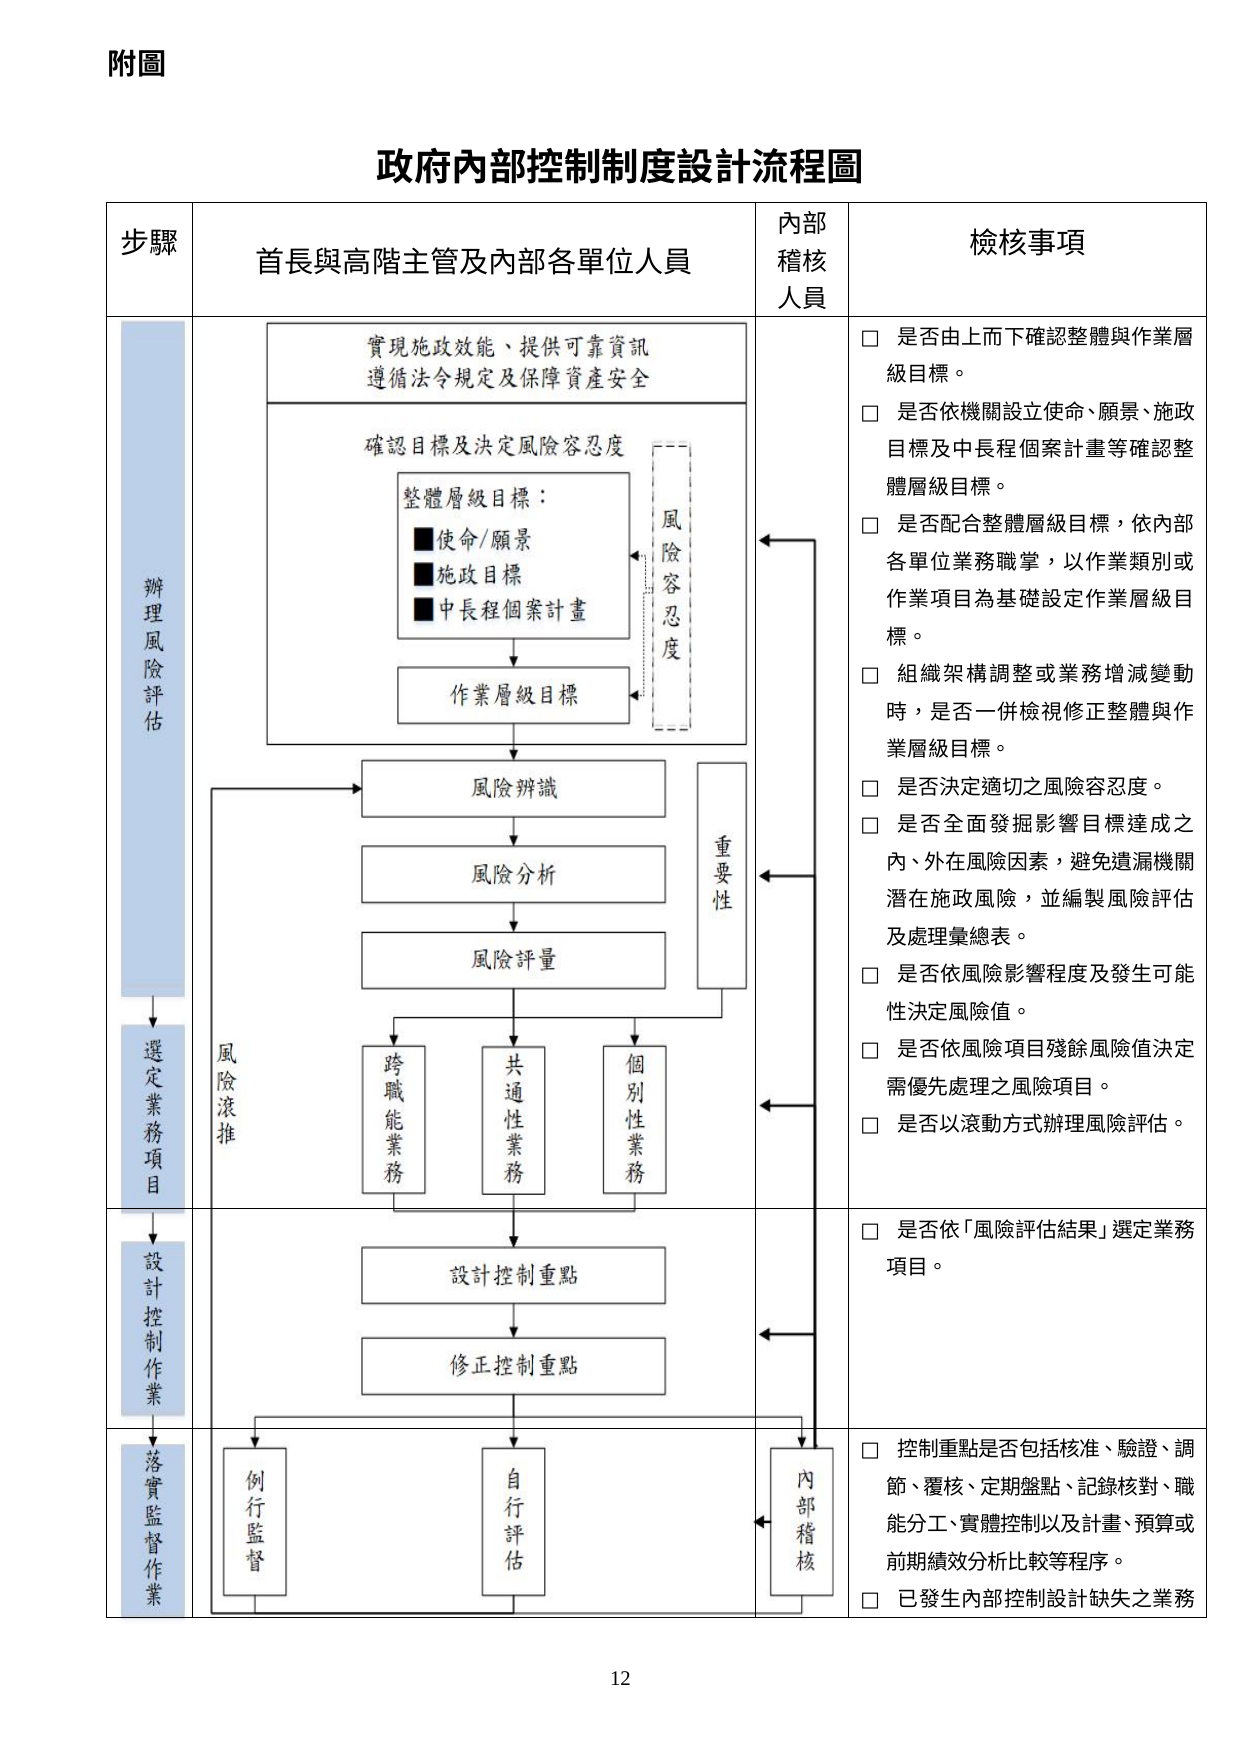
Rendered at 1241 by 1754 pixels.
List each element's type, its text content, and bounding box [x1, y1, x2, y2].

picture [756, 318, 834, 1208]
table_header 首長與高階主管及內部各單位人員 [193, 203, 755, 316]
picture [193, 318, 755, 1208]
table_cell [756, 317, 848, 1208]
picture [756, 1209, 834, 1428]
table_cell 控制重點是否包括核准、驗證、調節、覆核、定期盤點、記錄核對、職能分工、實體控制以及計畫、預算或前期績效分析比較等程序。 已發生內部控制設計缺失之業務 [849, 1429, 1206, 1617]
picture [756, 1429, 834, 1617]
table_cell 是否依「風險評估結果」選定業務項目。 [849, 1209, 1206, 1428]
table_cell [107, 1429, 117, 1617]
table_cell [835, 1209, 848, 1428]
table_header 內部稽核人員 [756, 203, 848, 316]
table_cell 是否由上而下確認整體與作業層級目標。 是否依機關設立使命、願景、施政目標及中長程個案計畫等確認整體層級目標。 是否配合整體層級目標，依內部各單位業務職掌，以作業類別或作業項目為基礎設定作業層級目標。 組織架構調整或業務增減變動時，是否一併檢視修正整體與作業層級目標。 是否決定適切之風險容忍度。 是否全面發掘影響目標達成之內、外在風險因素，避免遺漏機關潛在施政風險，並編製風險評估及處理彙總表。 是否依風險影響程度及發生可能性決定風險值。 是否依風險項目殘餘風險值決定需優先處理之風險項目。 是否以滾動方式辦理風險評估。 [849, 317, 1206, 1208]
picture [117, 1209, 192, 1428]
picture [117, 1429, 192, 1617]
table_cell [835, 1429, 848, 1617]
table_cell [107, 1209, 117, 1428]
picture [117, 318, 192, 1208]
table_header 步驟 [107, 203, 192, 316]
picture [193, 1429, 755, 1617]
table_header 檢核事項 [849, 203, 1206, 316]
text 附圖 [39, 41, 234, 83]
picture [117, 1618, 834, 1631]
text 政府內部控制制度設計流程圖 [24, 33, 1122, 202]
table_cell [107, 317, 192, 1208]
picture [193, 1209, 755, 1428]
